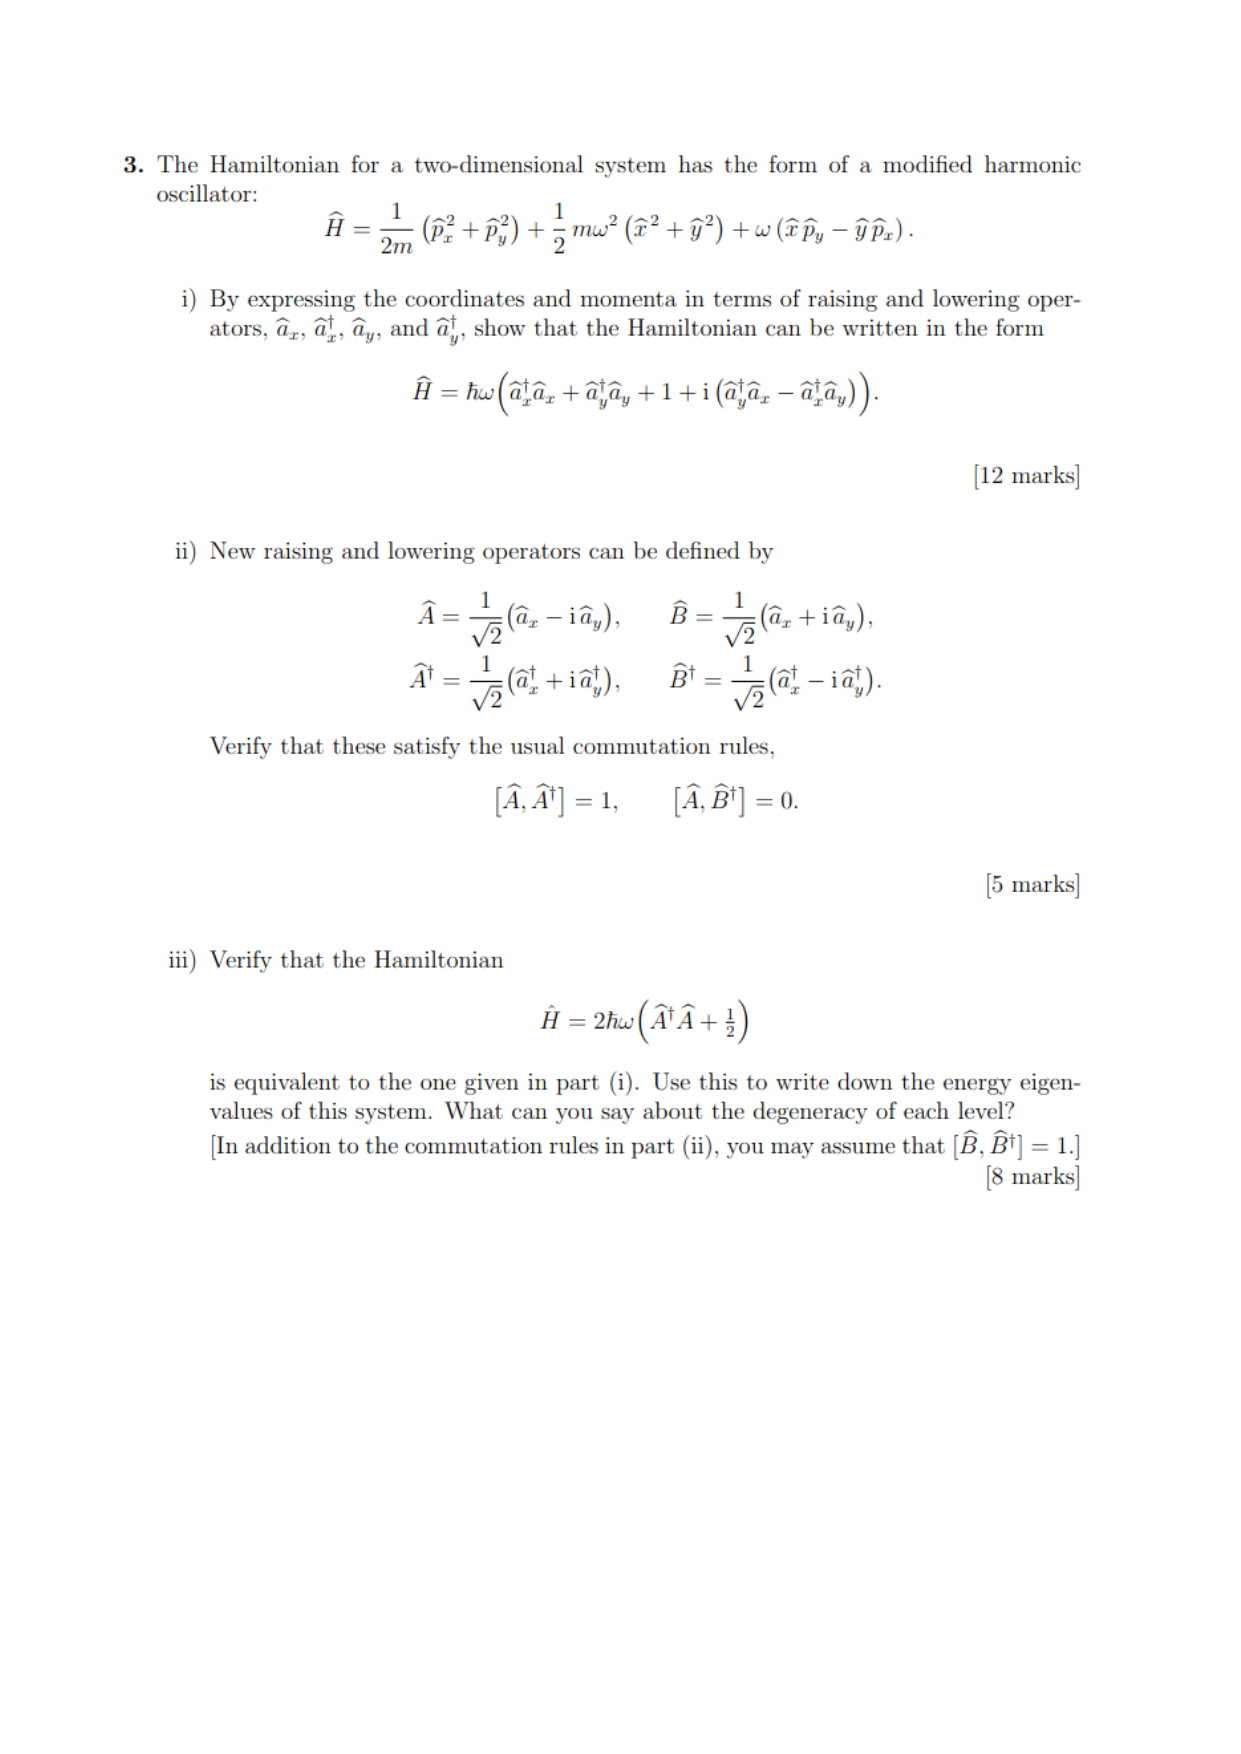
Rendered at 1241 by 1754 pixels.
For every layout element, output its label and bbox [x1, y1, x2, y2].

picture [118, 146, 1123, 1204]
